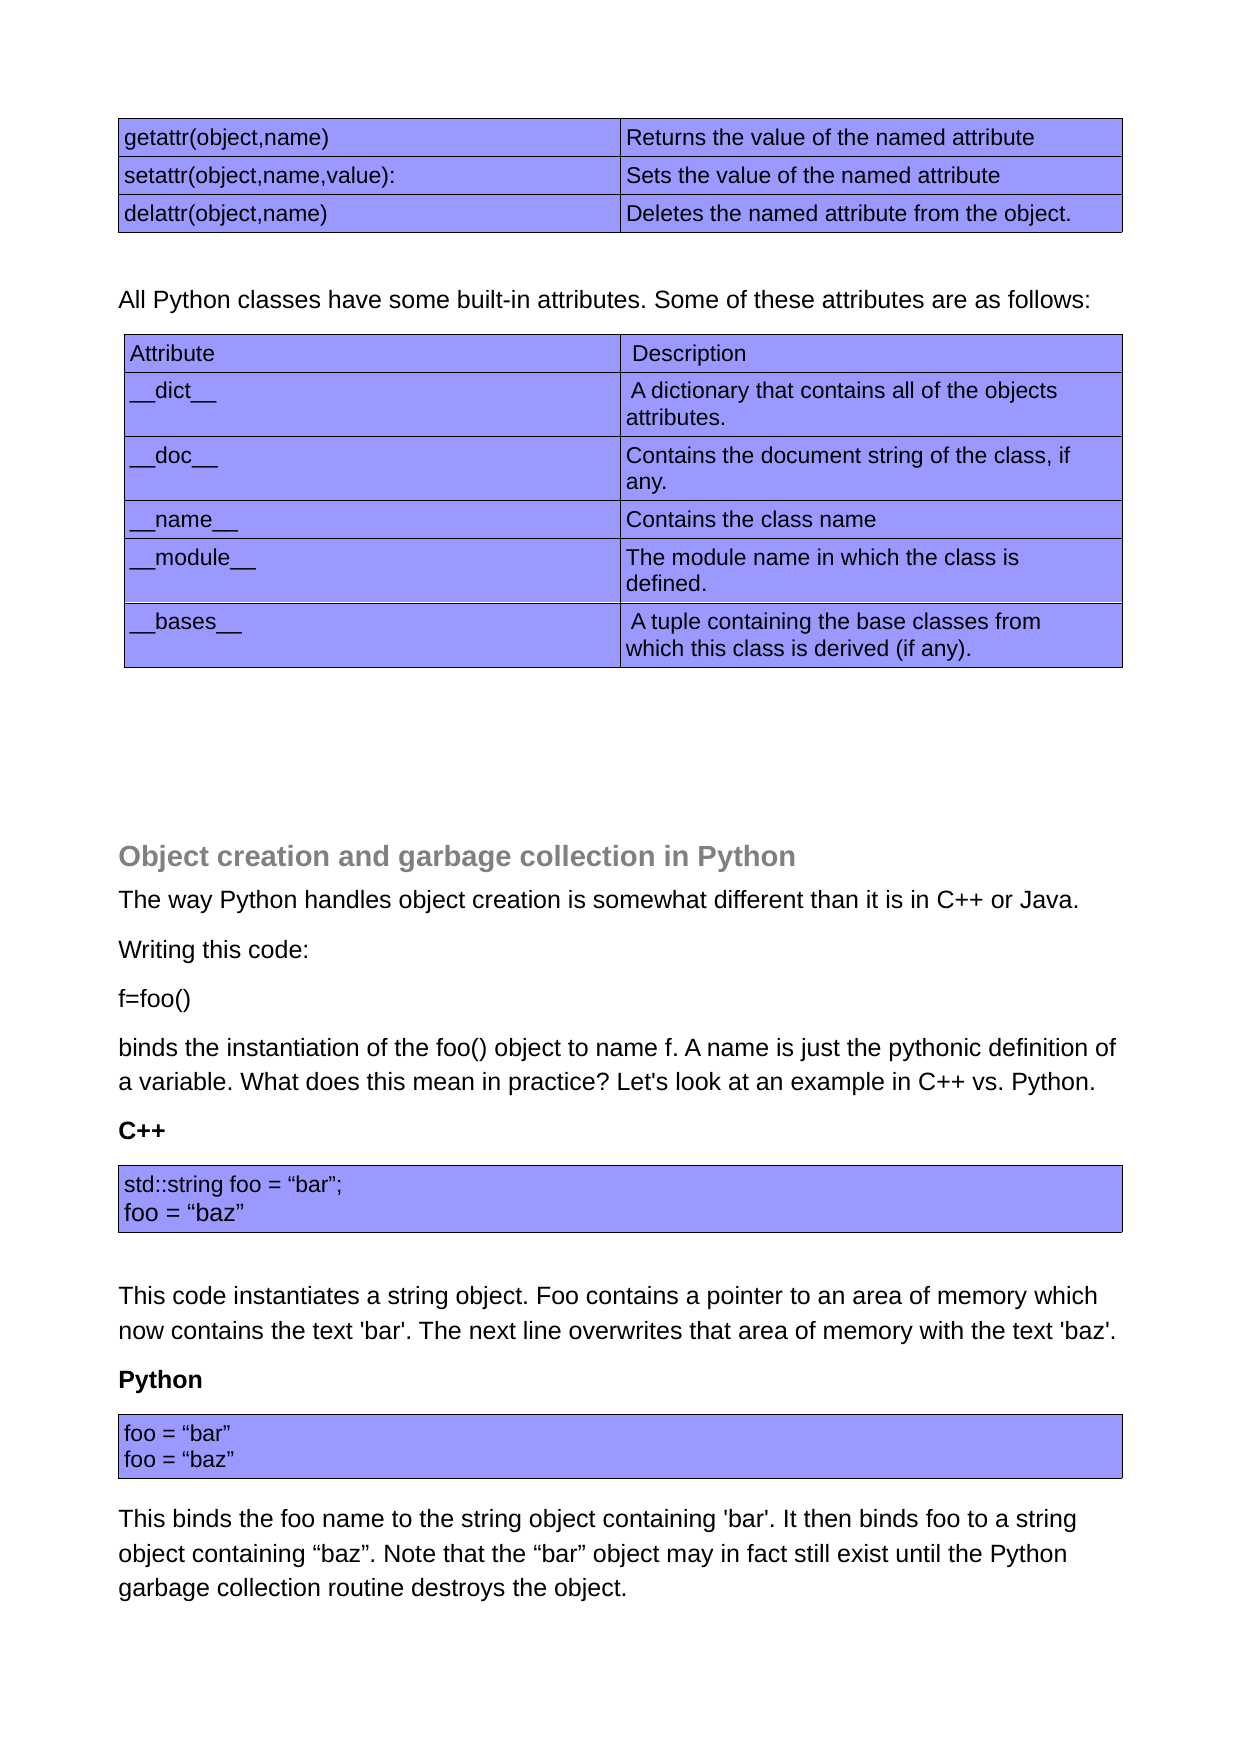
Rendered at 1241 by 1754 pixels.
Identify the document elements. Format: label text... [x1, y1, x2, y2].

table_cell __name__ [125, 501, 620, 538]
table_cell __dict__ [125, 373, 620, 436]
text Writing this code: [118, 934, 1122, 963]
subtitle Object creation and garbage collection in Python [118, 839, 1122, 873]
text All Python classes have some built-in attributes. Some of these attributes are as follows: [118, 285, 1122, 313]
table_cell Deletes the named attribute from the object. [621, 195, 1122, 232]
table_header Attribute [125, 335, 620, 372]
table_cell Sets the value of the named attribute [621, 157, 1122, 194]
table_cell __module__ [125, 539, 620, 602]
text C++ [118, 1116, 1122, 1145]
table_cell __doc__ [125, 437, 620, 500]
table_cell __bases__ [125, 604, 620, 667]
table_cell delattr(object,name) [119, 195, 620, 232]
table_header Description [621, 335, 1122, 372]
text binds the instantiation of the foo() object to name f. A name is just the pythonic definition of a variable. What does this mean in practice? Let's look at an example in C++ vs. Python. [118, 1033, 1122, 1096]
table_cell Contains the document string of the class, if any. [621, 437, 1122, 500]
table_cell A dictionary that contains all of the objects attributes. [621, 373, 1122, 436]
text f=foo() [118, 984, 1122, 1012]
table_cell The module name in which the class is defined. [621, 539, 1122, 602]
table_cell Contains the class name [621, 501, 1122, 538]
text This code instantiates a string object. Foo contains a pointer to an area of memory which now contains the text 'bar'. The next line overwrites that area of memory with the text 'baz'. [118, 1281, 1122, 1344]
table_header std::string foo = “bar”; foo = “baz” [119, 1166, 1122, 1232]
table_header foo = “bar” foo = “baz” [119, 1415, 1122, 1478]
table_cell setattr(object,name,value): [119, 157, 620, 194]
text Python [118, 1365, 1122, 1393]
text The way Python handles object creation is somewhat different than it is in C++ or Java. [118, 886, 1122, 914]
text This binds the foo name to the string object containing 'bar'. It then binds foo to a string object containing “baz”. Note that the “bar” object may in fact still exist until the Python garbage collection routine destroys the object. [118, 1504, 1122, 1602]
table_cell Returns the value of the named attribute [621, 119, 1122, 156]
table_cell A tuple containing the base classes from which this class is derived (if any). [621, 604, 1122, 667]
table_cell getattr(object,name) [119, 119, 620, 156]
